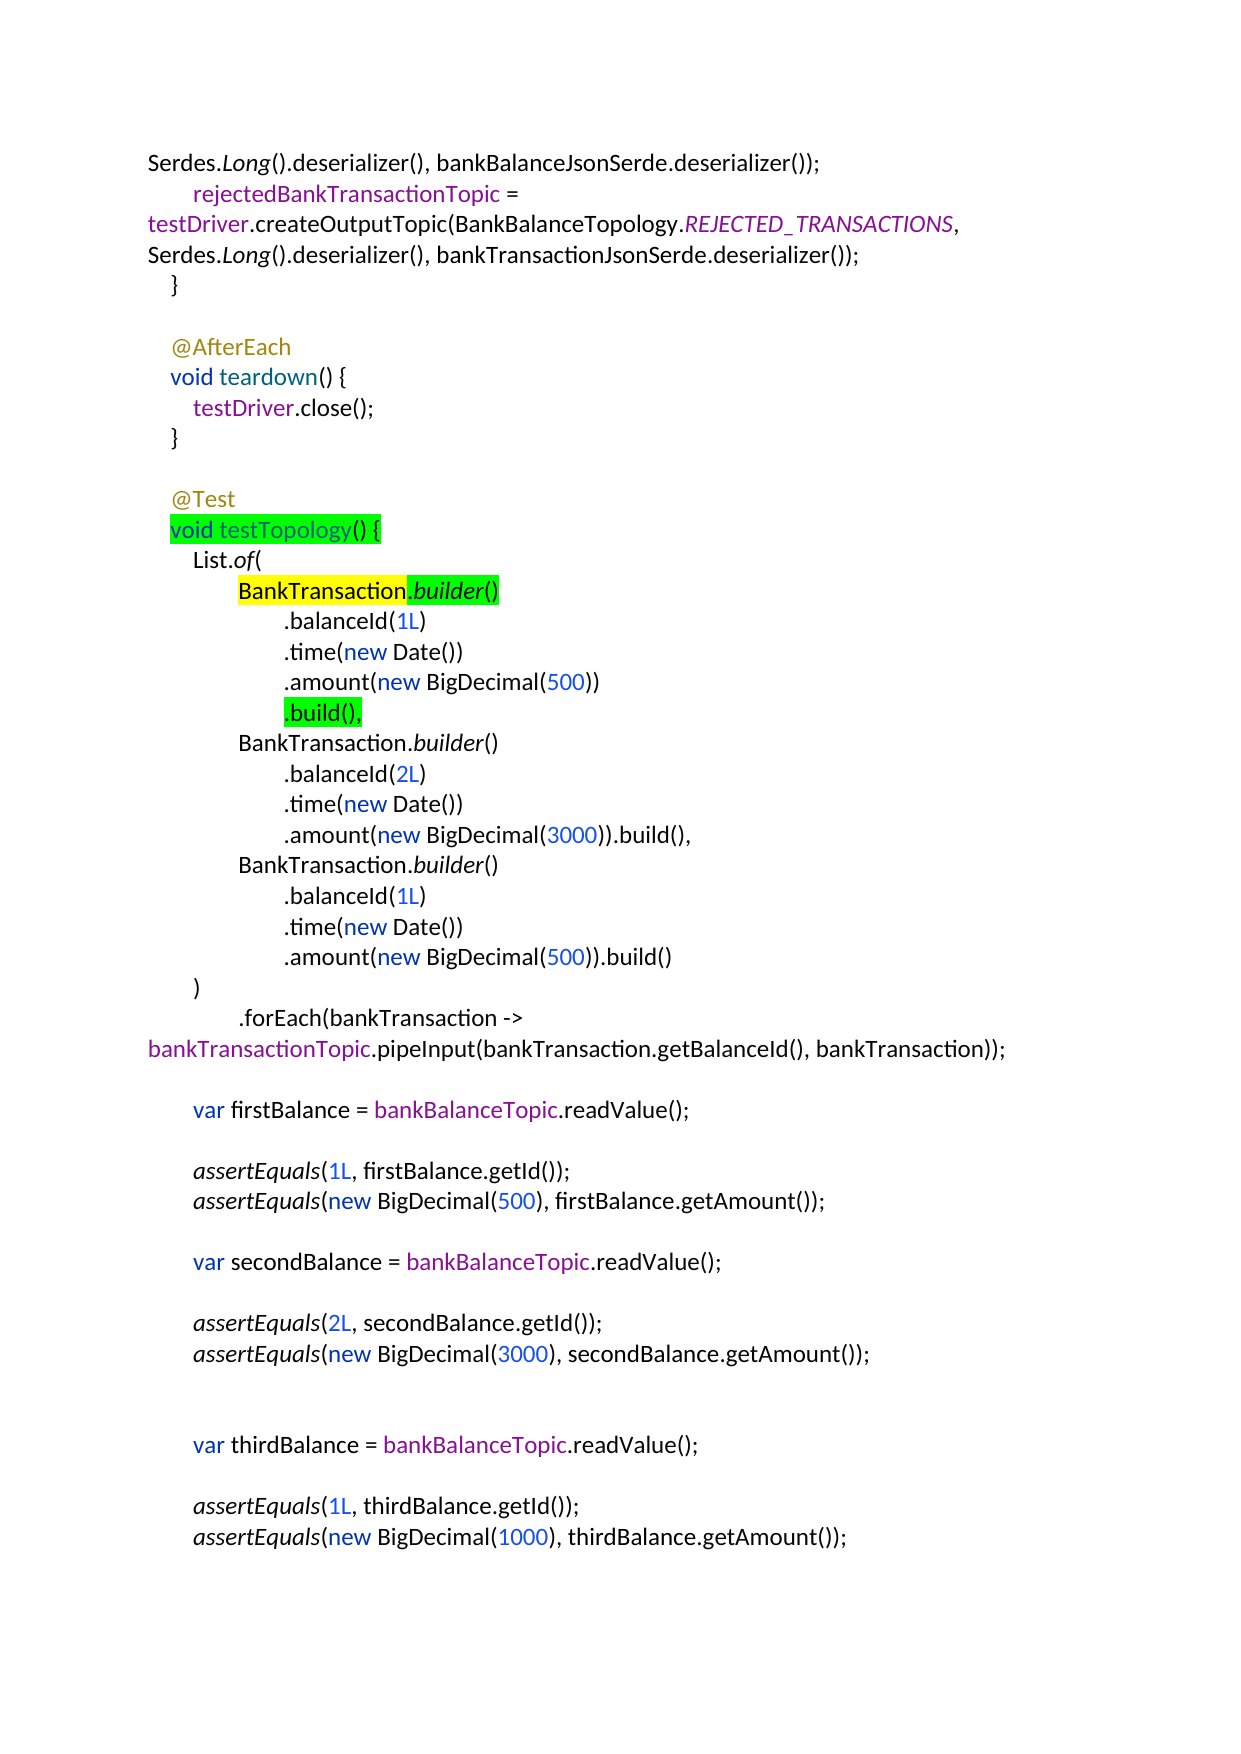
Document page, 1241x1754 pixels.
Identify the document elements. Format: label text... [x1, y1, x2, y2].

text Serdes.Long().deserializer(), bankBalanceJsonSerde.deserializer()); rejectedBankTransactionTopic = testDriver.createOutputTopic(BankBalanceTopology.REJECTED_TRANSACTIONS, Serdes.Long().deserializer(), bankTransactionJsonSerde.deserializer()); } @AfterEach void teardown() { testDriver.close(); } @Test void testTopology() { List.of( BankTransaction.builder() .balanceId(1L) .time(new Date()) .amount(new BigDecimal(500)) .build(), BankTransaction.builder() .balanceId(2L) .time(new Date()) .amount(new BigDecimal(3000)).build(), BankTransaction.builder() .balanceId(1L) .time(new Date()) .amount(new BigDecimal(500)).build() ) .forEach(bankTransaction -> bankTransactionTopic.pipeInput(bankTransaction.getBalanceId(), bankTransaction)); var firstBalance = bankBalanceTopic.readValue(); assertEquals(1L, firstBalance.getId()); assertEquals(new BigDecimal(500), firstBalance.getAmount()); var secondBalance = bankBalanceTopic.readValue(); assertEquals(2L, secondBalance.getId()); assertEquals(new BigDecimal(3000), secondBalance.getAmount()); var thirdBalance = bankBalanceTopic.readValue(); assertEquals(1L, thirdBalance.getId()); assertEquals(new BigDecimal(1000), thirdBalance.getAmount()); [148, 148, 1093, 1582]
